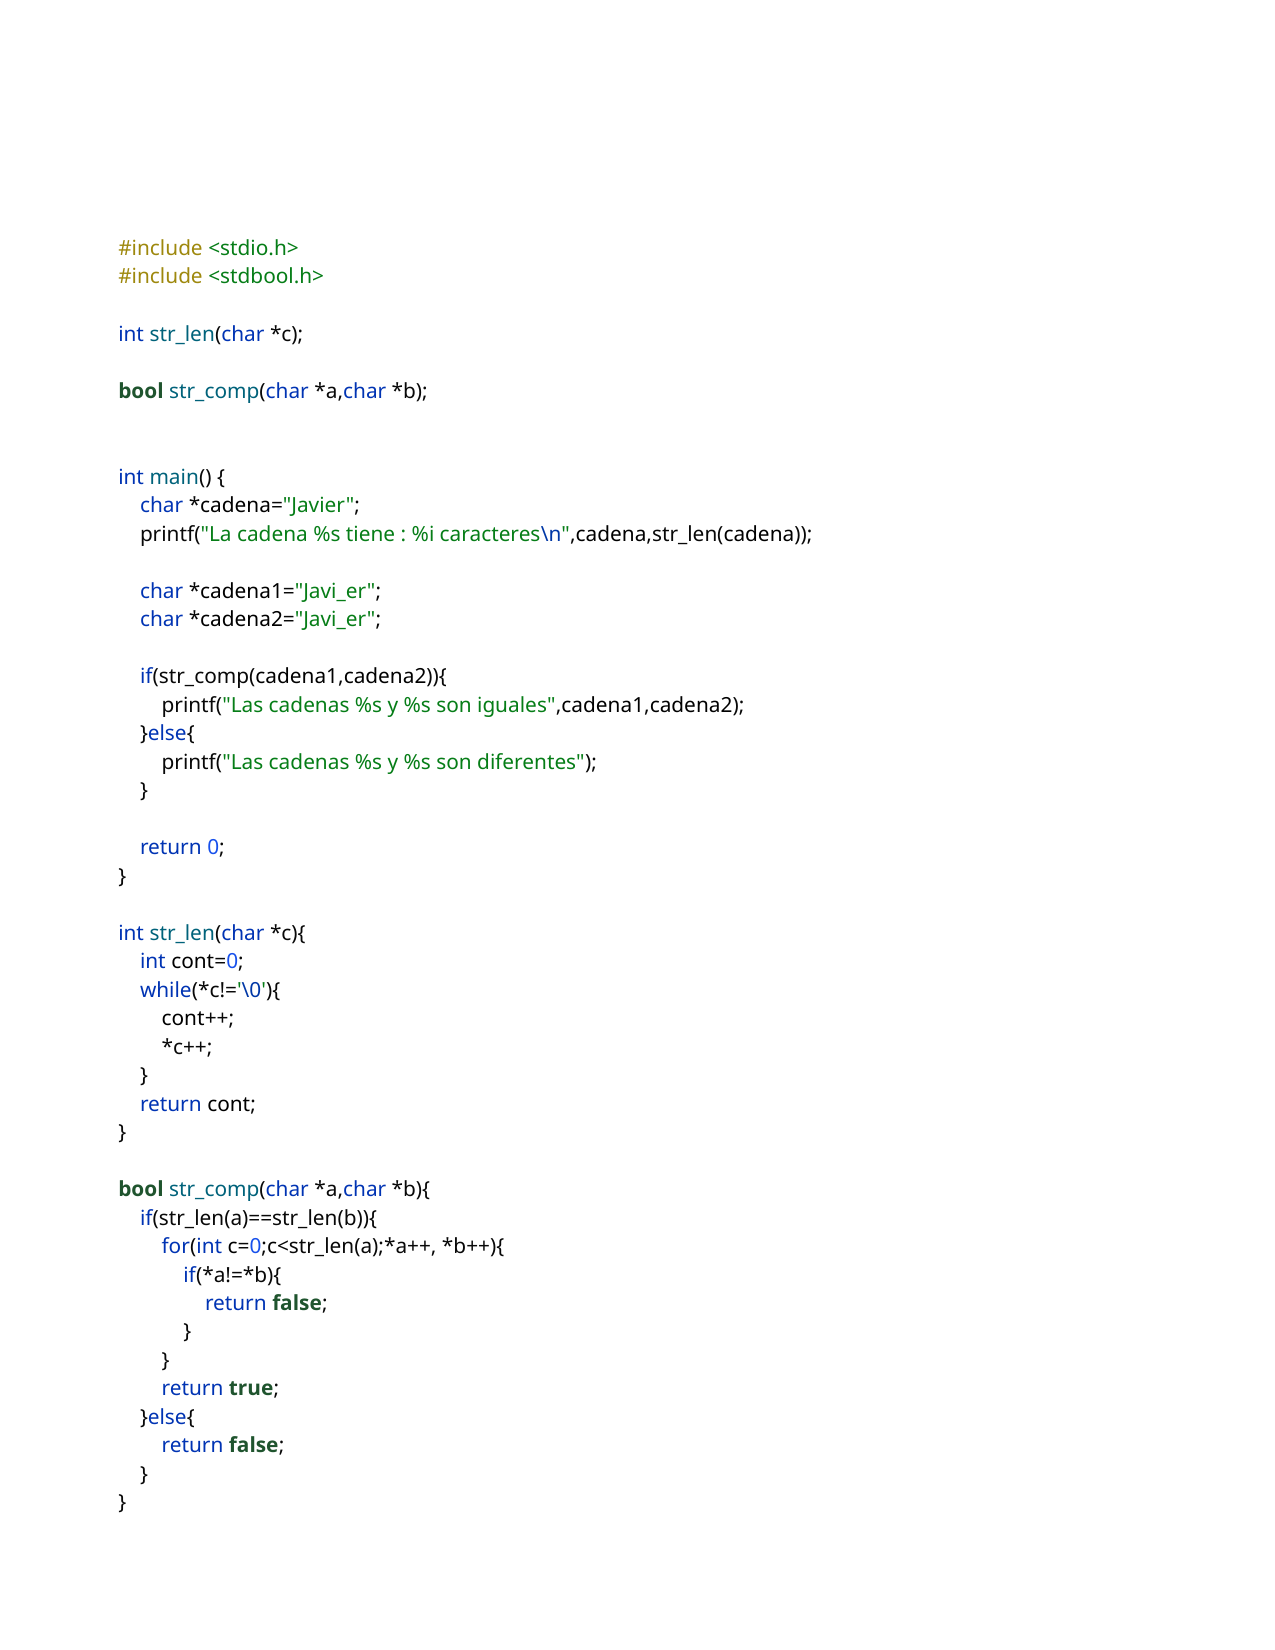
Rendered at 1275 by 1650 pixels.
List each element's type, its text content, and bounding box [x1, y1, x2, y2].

text #include <stdio.h> #include <stdbool.h> int str_len(char *c); bool str_comp(char *a,char *b); int main() { char *cadena="Javier"; printf("La cadena %s tiene : %i caracteres\n",cadena,str_len(cadena)); char *cadena1="Javi_er"; char *cadena2="Javi_er"; if(str_comp(cadena1,cadena2)){ printf("Las cadenas %s y %s son iguales",cadena1,cadena2); }else{ printf("Las cadenas %s y %s son diferentes"); } return 0; } int str_len(char *c){ int cont=0; while(*c!='\0'){ cont++; *c++; } return cont; } bool str_comp(char *a,char *b){ if(str_len(a)==str_len(b)){ for(int c=0;c<str_len(a);*a++, *b++){ if(*a!=*b){ return false; } } return true; }else{ return false; } } [118, 233, 1157, 1516]
